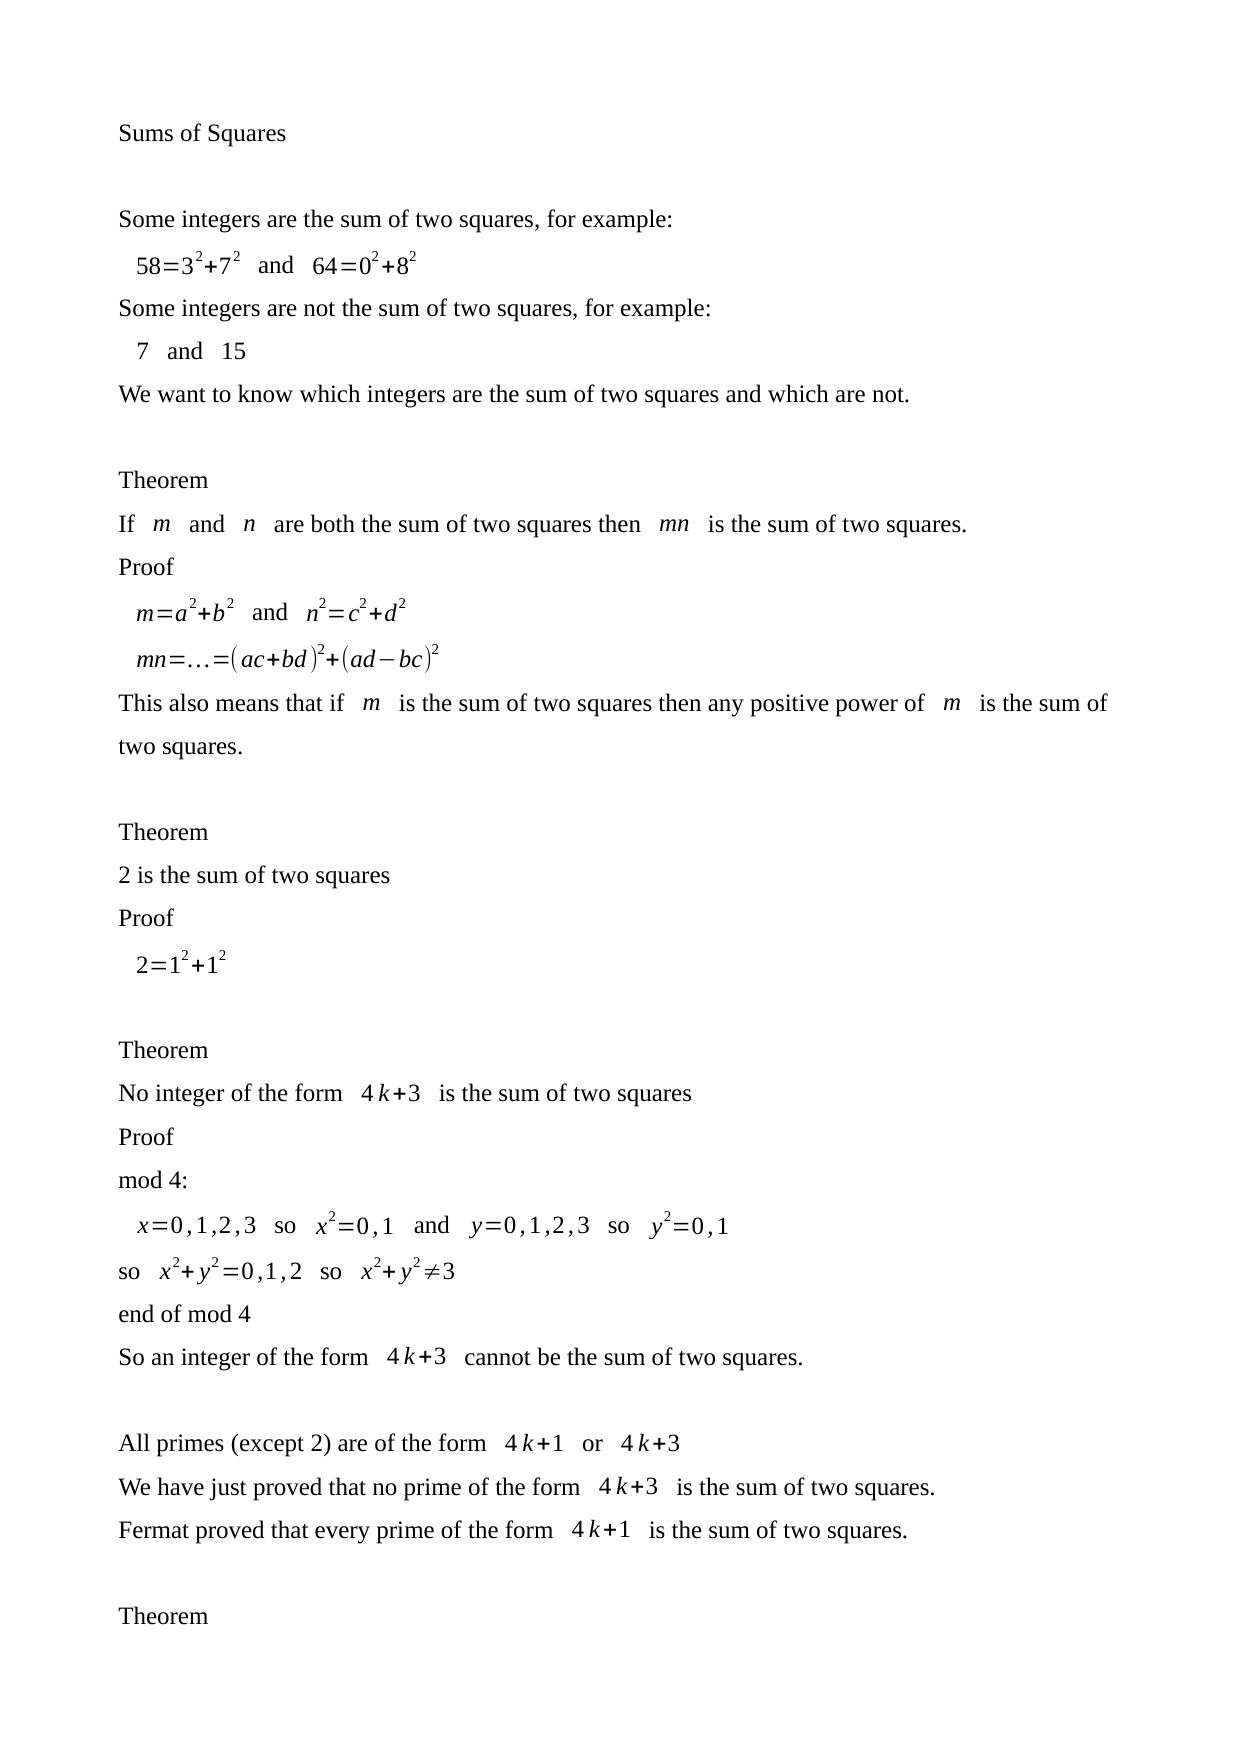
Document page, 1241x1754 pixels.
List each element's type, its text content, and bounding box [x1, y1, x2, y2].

text Some integers are not the sum of two squares, for example: [118, 293, 1122, 322]
text and [118, 336, 1122, 365]
text Theorem [118, 466, 1122, 494]
text Theorem [118, 817, 1122, 846]
text All primes (except 2) are of the formor [118, 1428, 1122, 1457]
text So an integer of the formcannot be the sum of two squares. [118, 1342, 1122, 1371]
text end of mod 4 [118, 1299, 1122, 1328]
text Proof [118, 903, 1122, 932]
text Theorem [118, 1035, 1122, 1064]
text Proof [118, 1122, 1122, 1150]
text and [118, 595, 1122, 626]
text Ifandare both the sum of two squares thenis the sum of two squares. [118, 509, 1122, 537]
text so andso [118, 1208, 1122, 1239]
text Fermat proved that every prime of the formis the sum of two squares. [118, 1515, 1122, 1543]
text soso [118, 1253, 1122, 1285]
text Theorem [118, 1601, 1122, 1630]
text Some integers are the sum of two squares, for example: [118, 204, 1122, 233]
text This also means that ifis the sum of two squares then any positive power ofis the sum of two squares. [118, 688, 1122, 760]
text We have just proved that no prime of the formis the sum of two squares. [118, 1472, 1122, 1500]
text Proof [118, 552, 1122, 581]
text We want to know which integers are the sum of two squares and which are not. [118, 379, 1122, 408]
text Sums of Squares [118, 118, 1122, 147]
text mod 4: [118, 1165, 1122, 1193]
text 2 is the sum of two squares [118, 860, 1122, 889]
text No integer of the formis the sum of two squares [118, 1078, 1122, 1107]
text and [118, 247, 1122, 279]
